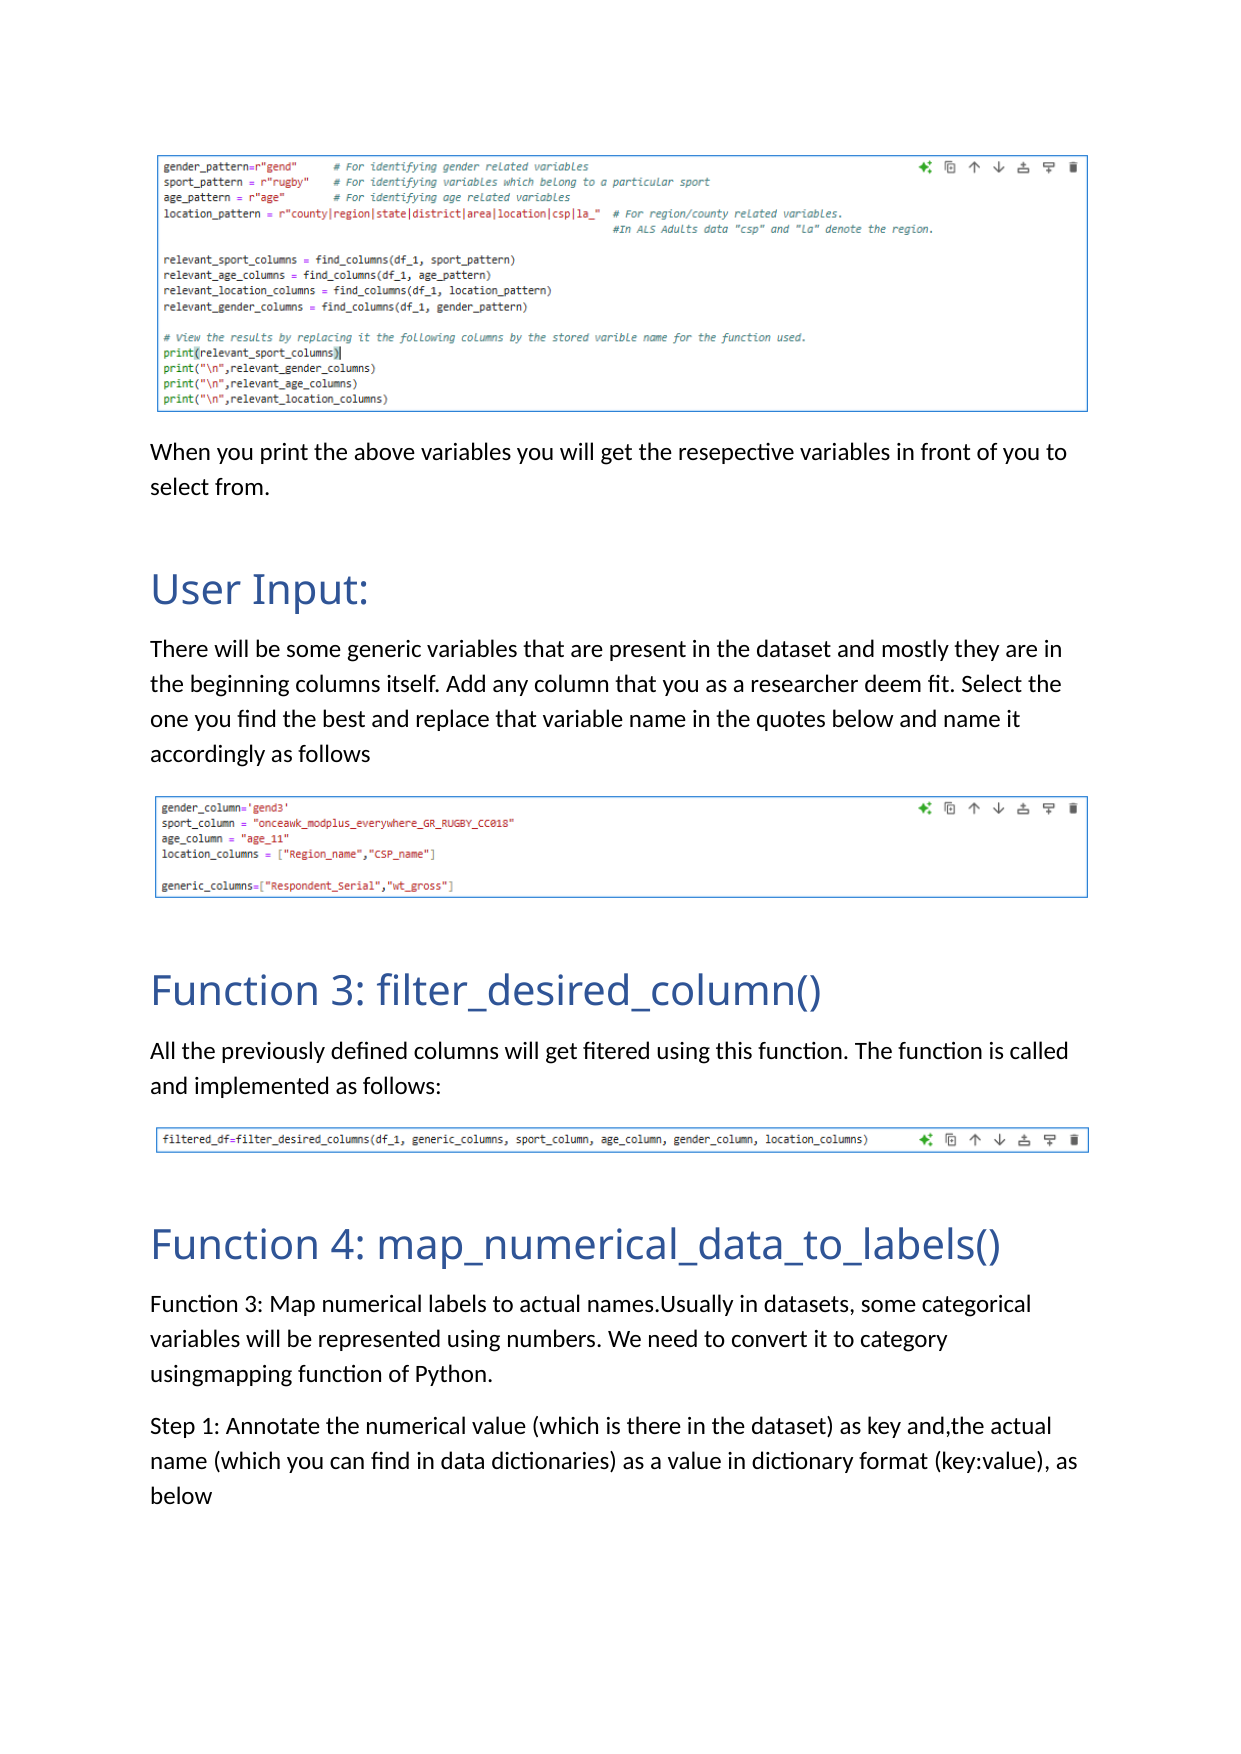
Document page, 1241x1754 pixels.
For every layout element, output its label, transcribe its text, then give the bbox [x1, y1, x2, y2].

subtitle User Input: [150, 560, 1090, 617]
text All the previously defined columns will get fitered using this function. The function is called and implemented as follows: [150, 1035, 1090, 1100]
subtitle Function 3: filter_desired_column() [150, 961, 1090, 1018]
subtitle Function 4: map_numerical_data_to_labels() [150, 1215, 1090, 1272]
text There will be some generic variables that are present in the dataset and mostly they are in the beginning columns itself. Add any column that you as a researcher deem fit. Select the one you find the best and replace that variable name in the quotes below and name it accordingly as follows [150, 634, 1090, 769]
text Function 3: Map numerical labels to actual names.Usually in datasets, some categorical variables will be represented using numbers. We need to convert it to category usingmapping function of Python. [150, 1288, 1090, 1389]
text When you print the above variables you will get the resepective variables in front of you to select from. [150, 436, 1090, 501]
text Step 1: Annotate the numerical value (which is there in the dataset) as key and,the actual name (which you can find in data dictionaries) as a value in dictionary format (key:value), as below [150, 1410, 1090, 1511]
